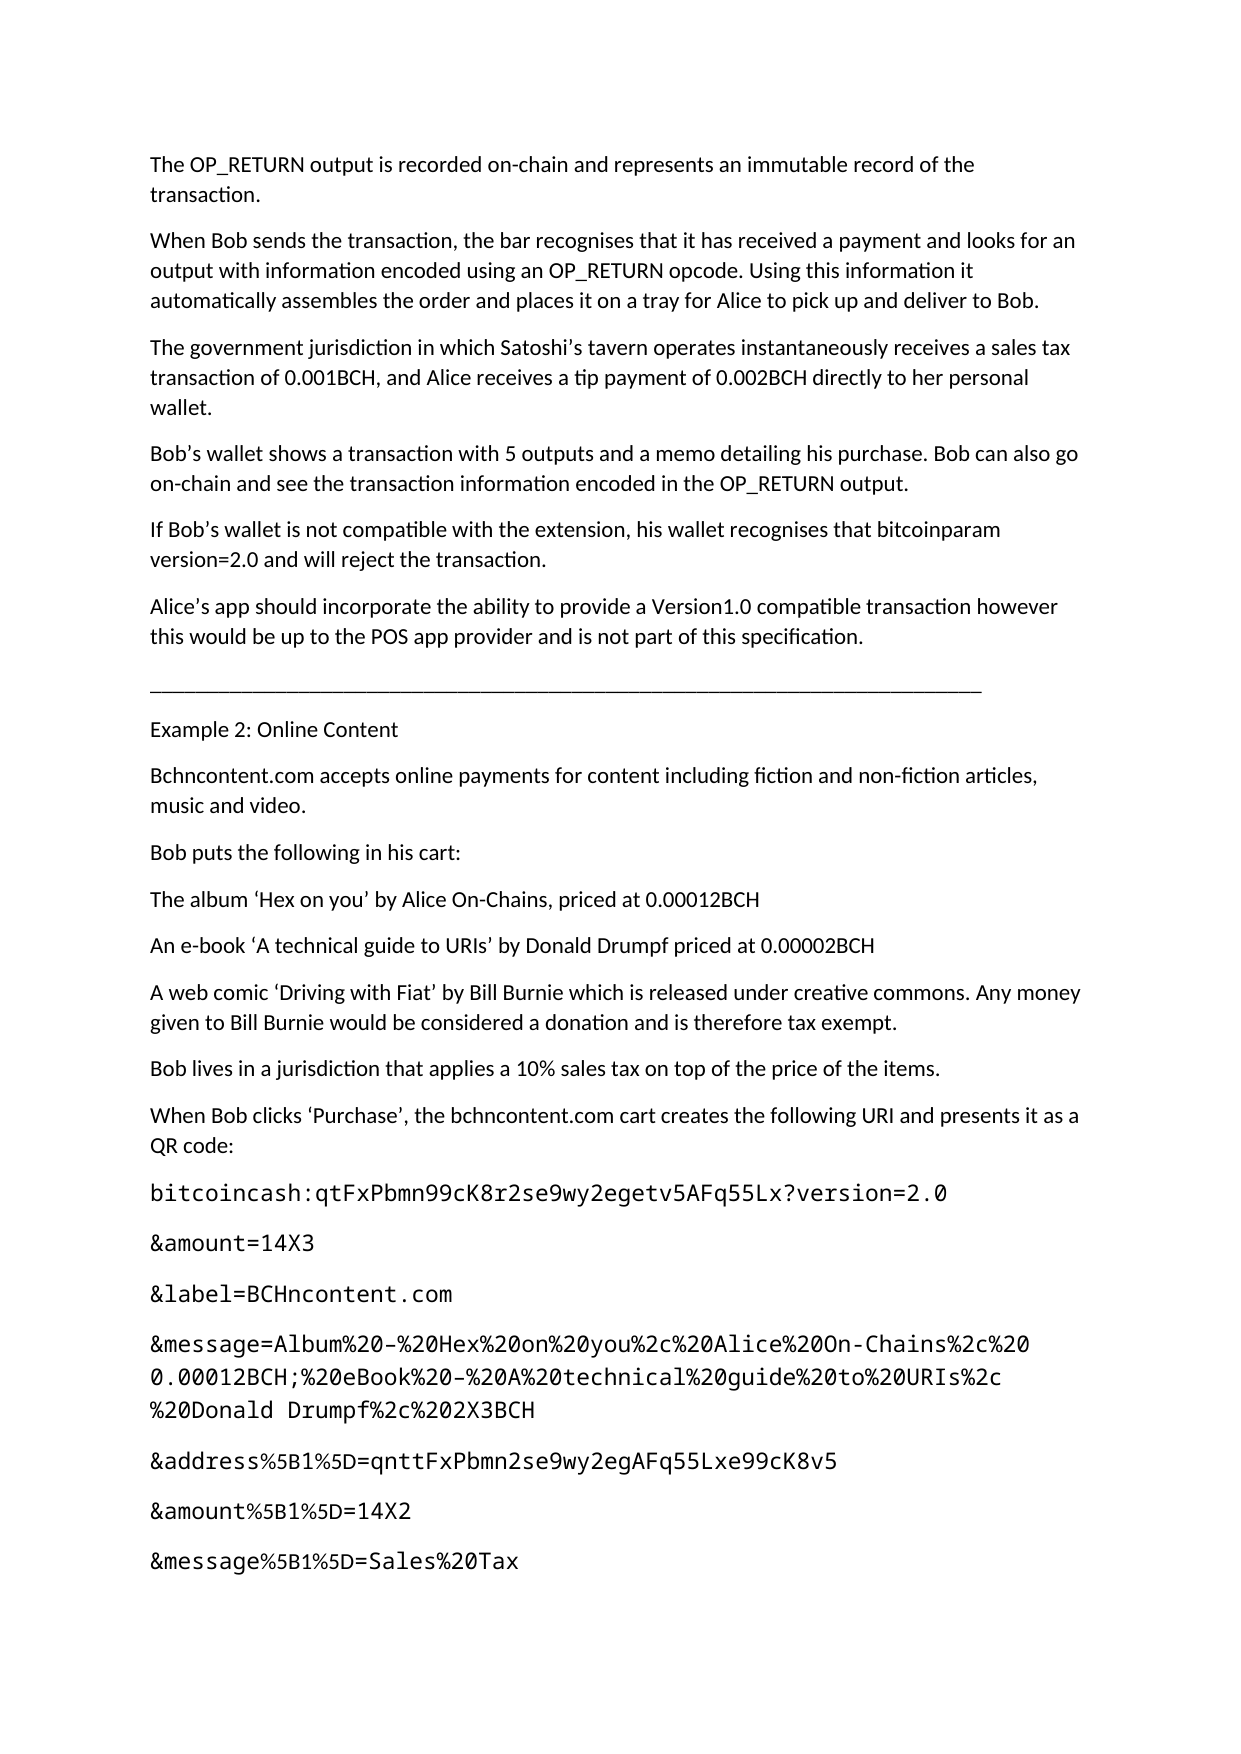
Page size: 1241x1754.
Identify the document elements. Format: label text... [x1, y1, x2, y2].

text &message=Album%20–%20Hex%20on%20you%2c%20Alice%20On-Chains%2c%20 0.00012BCH;%20eBook%20–%20A%20technical%20guide%20to%20URIs%2c%20Donald Drumpf%2c%202X3BCH [150, 1328, 1090, 1426]
text &message%5B1%5D=Sales%20Tax [150, 1545, 1090, 1576]
text When Bob sends the transaction, the bar recognises that it has received a payment and looks for an output with information encoded using an OP_RETURN opcode. Using this information it automatically assembles the order and places it on a tray for Alice to pick up and deliver to Bob. [150, 226, 1090, 314]
text &address%5B1%5D=qnttFxPbmn2se9wy2egAFq55Lxe99cK8v5 [150, 1444, 1090, 1476]
text &amount=14X3 [150, 1227, 1090, 1259]
text Bob lives in a jurisdiction that applies a 10% sales tax on top of the price of the items. [150, 1054, 1090, 1082]
text Bob puts the following in his cart: [150, 838, 1090, 866]
text An e-book ‘A technical guide to URIs’ by Donald Drumpf priced at 0.00002BCH [150, 931, 1090, 959]
text Alice’s app should incorporate the ability to provide a Version1.0 compatible transaction however this would be up to the POS app provider and is not part of this specification. [150, 592, 1090, 650]
text When Bob clicks ‘Purchase’, the bchncontent.com cart creates the following URI and presents it as a QR code: [150, 1101, 1090, 1159]
text The OP_RETURN output is recorded on-chain and represents an immutable record of the transaction. [150, 150, 1090, 208]
text _________________________________________________________________________ [150, 668, 1090, 697]
text The government jurisdiction in which Satoshi’s tavern operates instantaneously receives a sales tax transaction of 0.001BCH, and Alice receives a tip payment of 0.002BCH directly to her personal wallet. [150, 333, 1090, 421]
text &amount%5B1%5D=14X2 [150, 1495, 1090, 1526]
text The album ‘Hex on you’ by Alice On-Chains, priced at 0.00012BCH [150, 885, 1090, 913]
text bitcoincash:qtFxPbmn99cK8r2se9wy2egetv5AFq55Lx?version=2.0 [150, 1177, 1090, 1208]
text If Bob’s wallet is not compatible with the extension, his wallet recognises that bitcoinparam version=2.0 and will reject the transaction. [150, 516, 1090, 573]
text &label=BCHncontent.com [150, 1277, 1090, 1309]
text Bob’s wallet shows a transaction with 5 outputs and a memo detailing his purchase. Bob can also go on-chain and see the transaction information encoded in the OP_RETURN output. [150, 439, 1090, 497]
text Bchncontent.com accepts online payments for content including fiction and non-fiction articles, music and video. [150, 762, 1090, 819]
text A web comic ‘Driving with Fiat’ by Bill Burnie which is released under creative commons. Any money given to Bill Burnie would be considered a donation and is therefore tax exempt. [150, 978, 1090, 1036]
text Example 2: Online Content [150, 715, 1090, 743]
